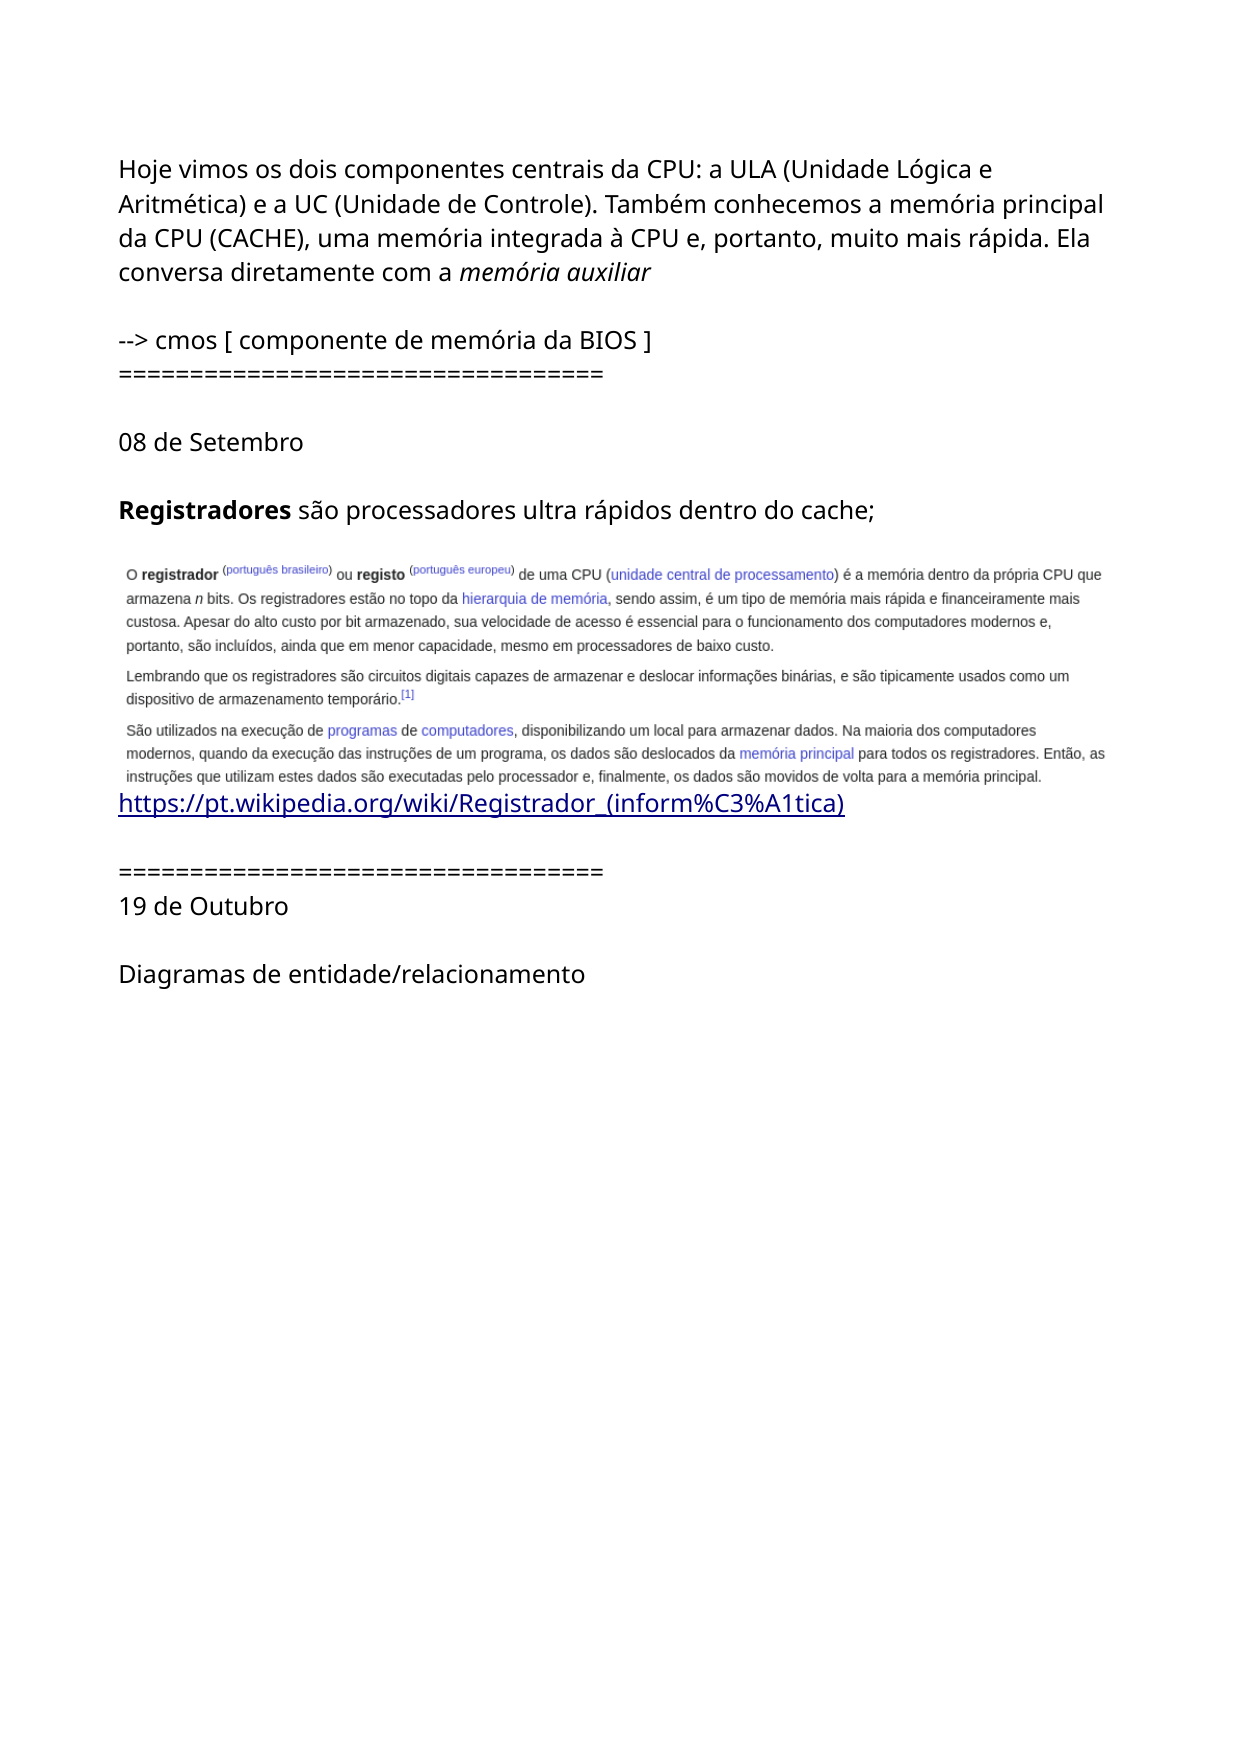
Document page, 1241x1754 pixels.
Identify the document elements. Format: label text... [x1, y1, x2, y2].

text https://pt.wikipedia.org/wiki/Registrador_(inform%C3%A1tica) [118, 787, 1122, 820]
text Registradores são processadores ultra rápidos dentro do cache; [118, 493, 1122, 527]
picture [118, 561, 1123, 787]
text 19 de Outubro [118, 888, 1122, 922]
text --> cmos [ componente de memória da BIOS ] [118, 322, 1122, 357]
text ================================== [118, 854, 1122, 888]
text 08 de Setembro [118, 425, 1122, 459]
text ================================== [118, 357, 1122, 391]
text Diagramas de entidade/relacionamento [118, 956, 1122, 991]
text Hoje vimos os dois componentes centrais da CPU: a ULA (Unidade Lógica e Aritmética) e a UC (Unidade de Controle). Também conhecemos a memória principal da CPU (CACHE), uma memória integrada à CPU e, portanto, muito mais rápida. Ela conversa diretamente com a memória auxiliar [118, 152, 1122, 288]
